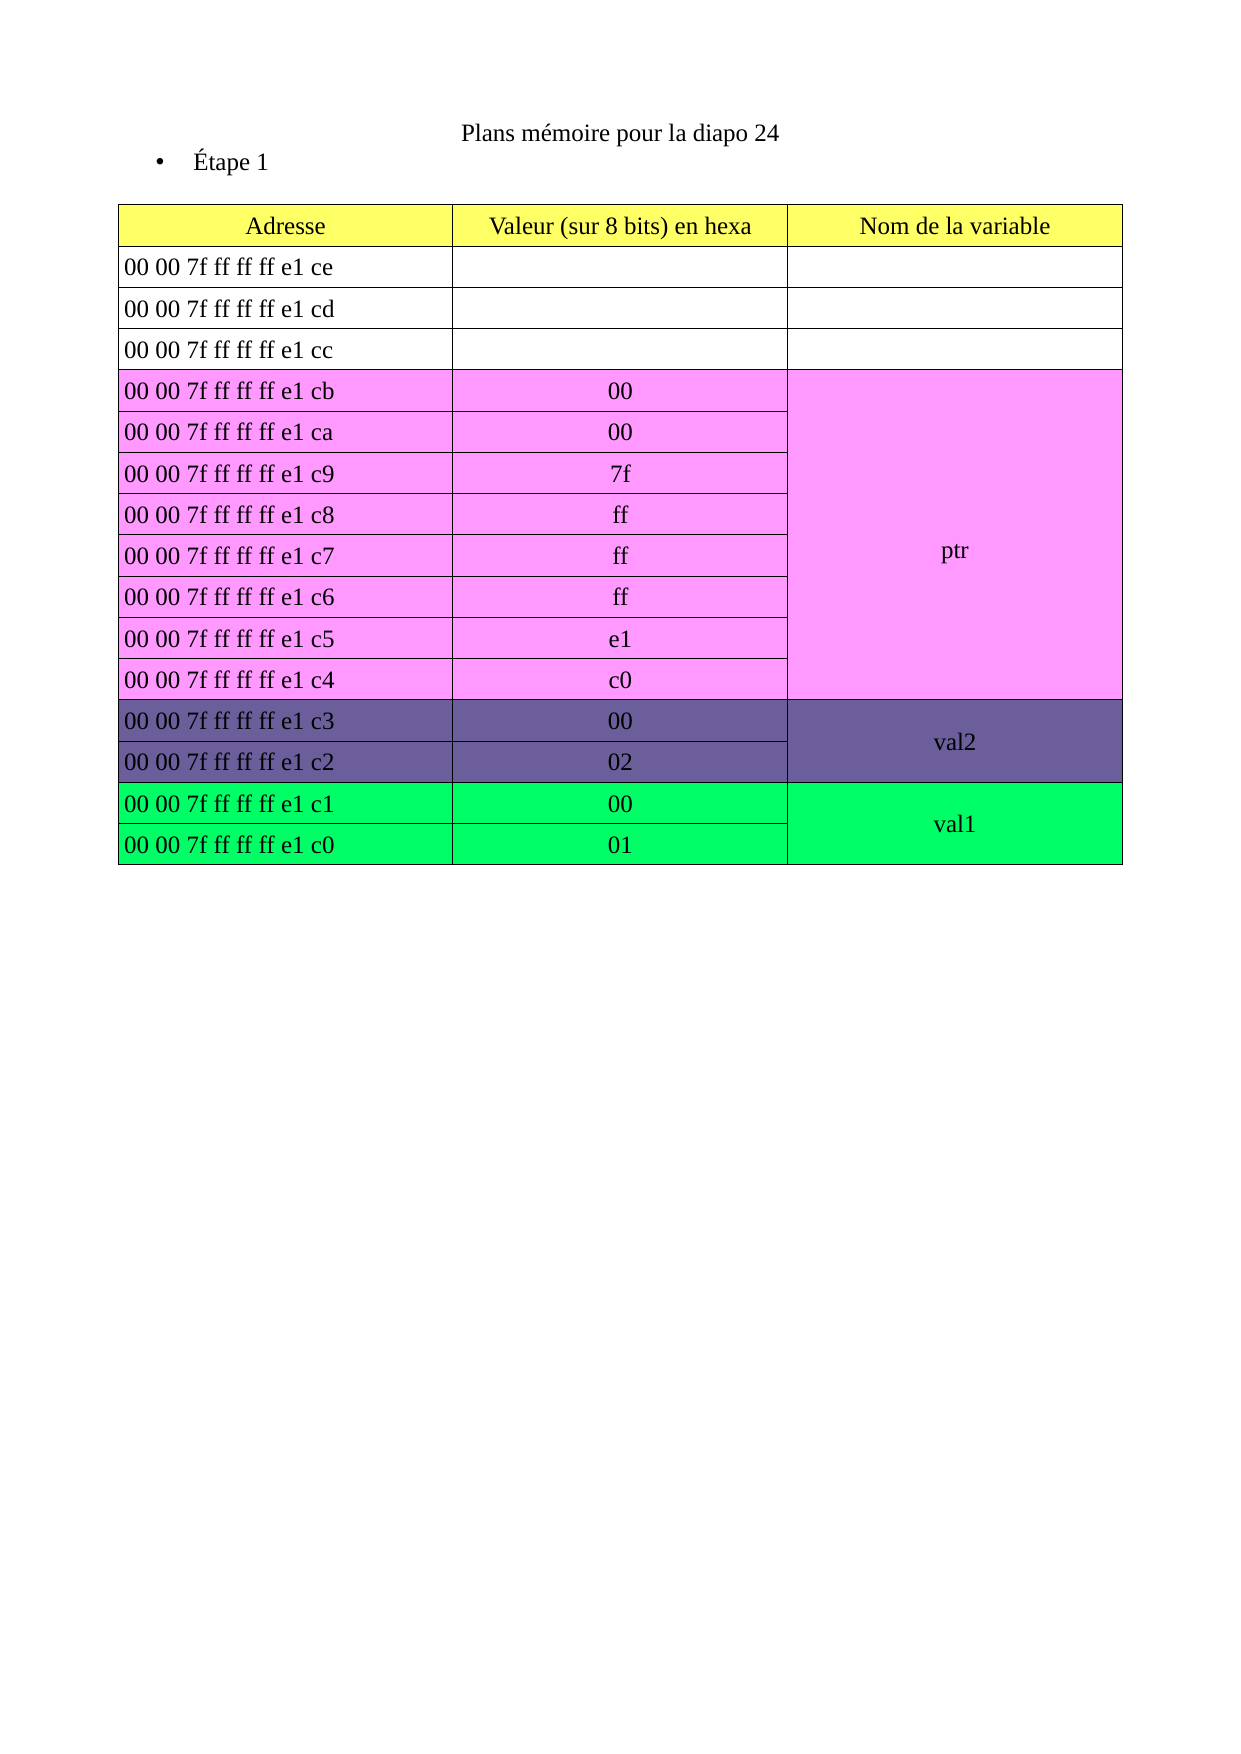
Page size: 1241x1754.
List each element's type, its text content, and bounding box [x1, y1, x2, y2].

table_cell [453, 329, 787, 369]
table_header Nom de la variable [788, 205, 1122, 246]
table_cell val1 [788, 783, 1122, 864]
table_cell 01 [453, 824, 787, 864]
table_cell ptr [788, 370, 1122, 699]
table_cell 00 00 7f ff ff ff e1 cb [119, 370, 452, 411]
table_cell e1 [453, 618, 787, 658]
table_cell [788, 329, 1122, 369]
table_cell 7f [453, 453, 787, 493]
table_cell 00 00 7f ff ff ff e1 c1 [119, 783, 452, 823]
table_cell 00 [453, 412, 787, 452]
table_cell 00 00 7f ff ff ff e1 cd [119, 288, 452, 328]
table_cell 00 00 7f ff ff ff e1 c7 [119, 535, 452, 576]
text Plans mémoire pour la diapo 24 [118, 118, 1122, 147]
table_cell [453, 288, 787, 328]
table_cell 00 [453, 783, 787, 823]
table_cell 00 [453, 370, 787, 411]
table_cell 00 00 7f ff ff ff e1 cc [119, 329, 452, 369]
list Étape 1 [156, 147, 1122, 176]
table_cell 00 00 7f ff ff ff e1 c0 [119, 824, 452, 864]
table_cell c0 [453, 659, 787, 699]
table_cell 00 00 7f ff ff ff e1 c3 [119, 700, 452, 741]
table_cell 00 00 7f ff ff ff e1 c6 [119, 577, 452, 617]
table_cell 00 00 7f ff ff ff e1 c9 [119, 453, 452, 493]
table_cell 00 00 7f ff ff ff e1 c2 [119, 742, 452, 782]
table_cell [788, 288, 1122, 328]
table_cell 00 00 7f ff ff ff e1 c5 [119, 618, 452, 658]
table_header Adresse [119, 205, 452, 246]
table_cell 00 00 7f ff ff ff e1 c4 [119, 659, 452, 699]
table_cell 00 00 7f ff ff ff e1 c8 [119, 494, 452, 534]
table_cell val2 [788, 700, 1122, 782]
table_cell 00 [453, 700, 787, 741]
table_cell ff [453, 494, 787, 534]
table_cell 02 [453, 742, 787, 782]
table_cell ff [453, 577, 787, 617]
table_cell 00 00 7f ff ff ff e1 ca [119, 412, 452, 452]
table_cell 00 00 7f ff ff ff e1 ce [119, 247, 452, 287]
table_cell [788, 247, 1122, 287]
table_cell ff [453, 535, 787, 576]
table_header Valeur (sur 8 bits) en hexa [453, 205, 787, 246]
table_cell [453, 247, 787, 287]
